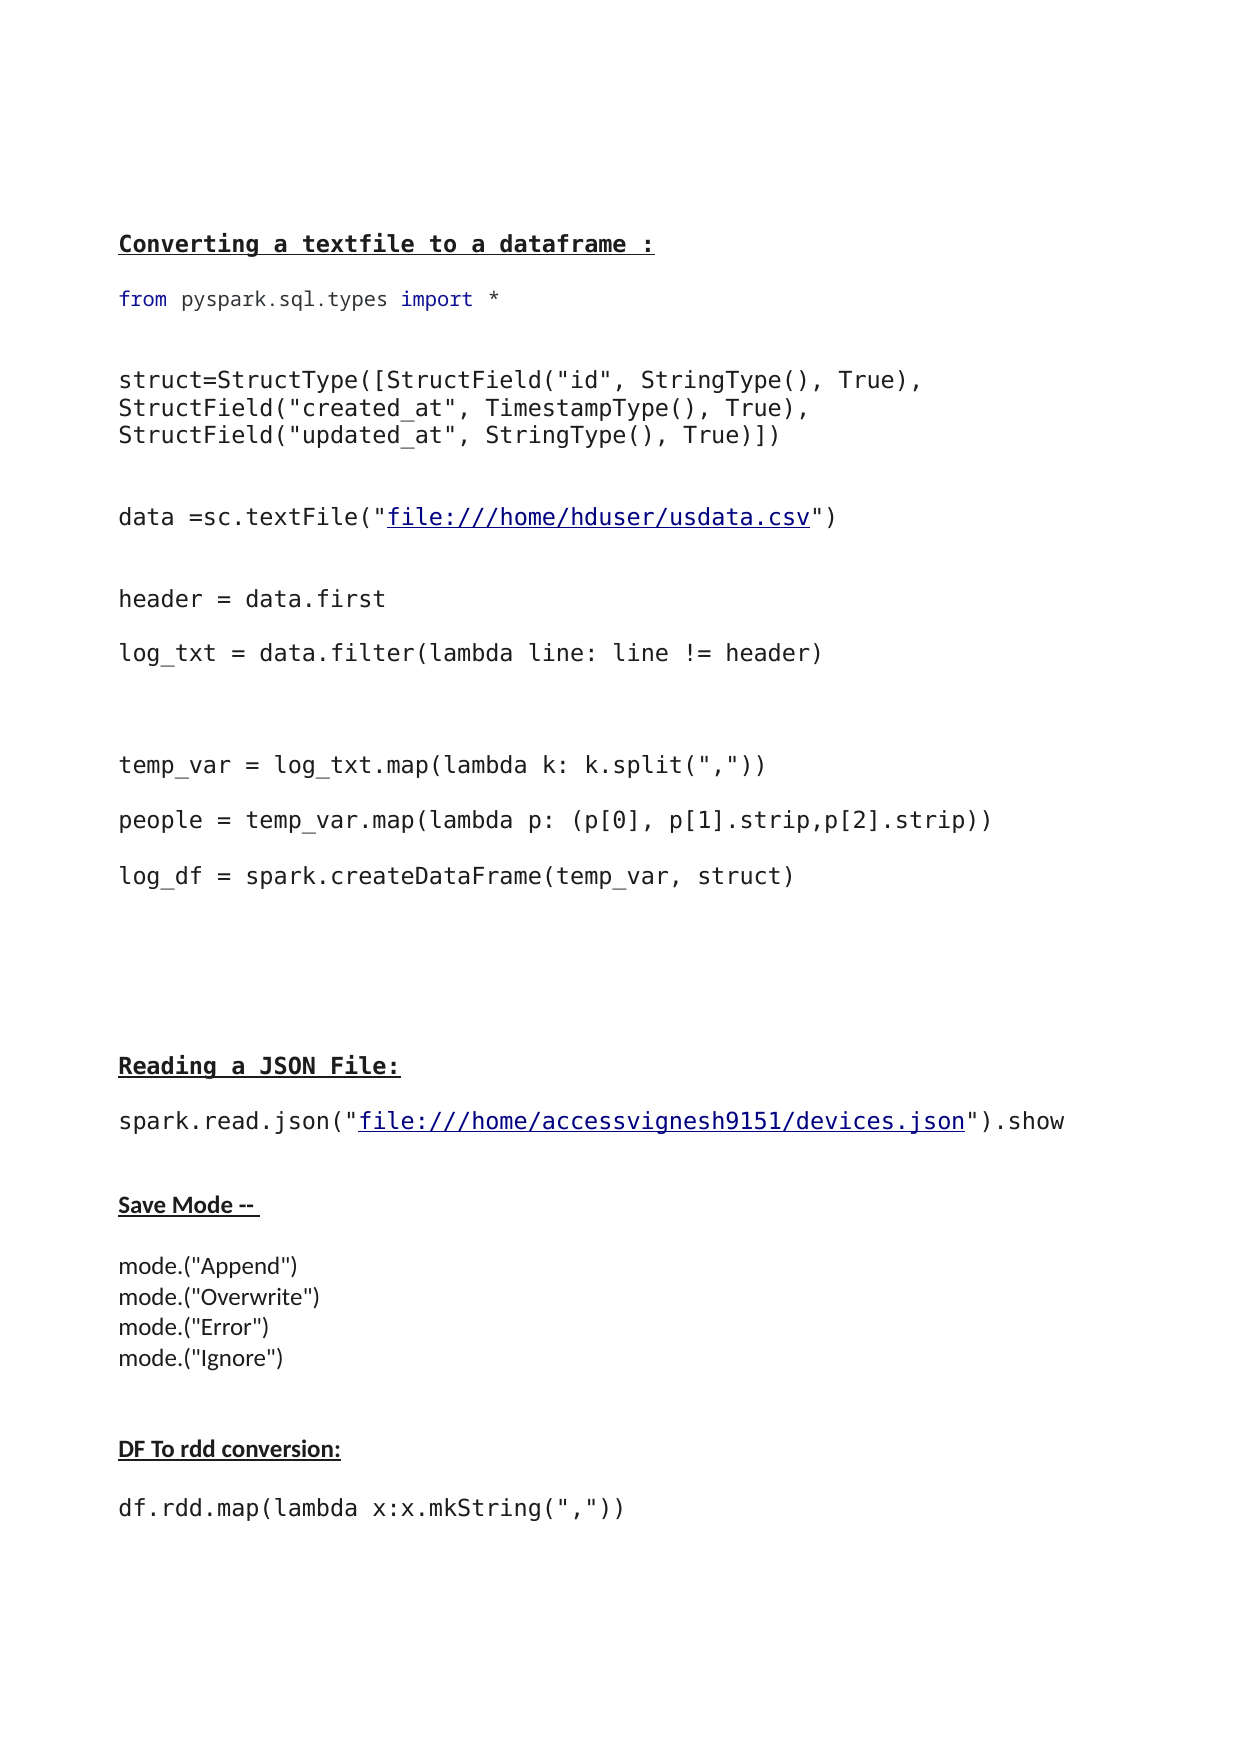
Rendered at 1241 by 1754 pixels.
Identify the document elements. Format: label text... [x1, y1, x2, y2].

text temp_var = log_txt.map(lambda k: k.split(",")) [118, 751, 1122, 778]
text Reading a JSON File: [118, 1053, 1122, 1080]
text people = temp_var.map(lambda p: (p[0], p[1].strip,p[2].strip)) [118, 807, 1122, 834]
text log_df = spark.createDataFrame(temp_var, struct) [118, 862, 1122, 890]
text df.rdd.map(lambda x:x.mkString(",")) [118, 1494, 1122, 1522]
text Converting a textfile to a dataframe : [118, 230, 1122, 257]
text spark.read.json("file:///home/accessvignesh9151/devices.json").show [118, 1107, 1122, 1134]
text DF To rdd conversion: [118, 1433, 1122, 1464]
text struct=StructType([StructField("id", StringType(), True), StructField("created_at", TimestampType(), True), StructField("updated_at", StringType(), True)]) [118, 367, 1122, 449]
text mode.("Error") [118, 1311, 1122, 1342]
text header = data.first [118, 585, 1122, 613]
text Save Mode -- [118, 1189, 1122, 1220]
text log_txt = data.filter(lambda line: line != header) [118, 640, 1122, 667]
text mode.("Append") [118, 1250, 1122, 1281]
text from pyspark.sql.types import * [118, 285, 1122, 312]
text data =sc.textFile("file:///home/hduser/usdata.csv") [118, 503, 1122, 531]
text mode.("Ignore") [118, 1342, 1122, 1372]
text mode.("Overwrite") [118, 1281, 1122, 1311]
